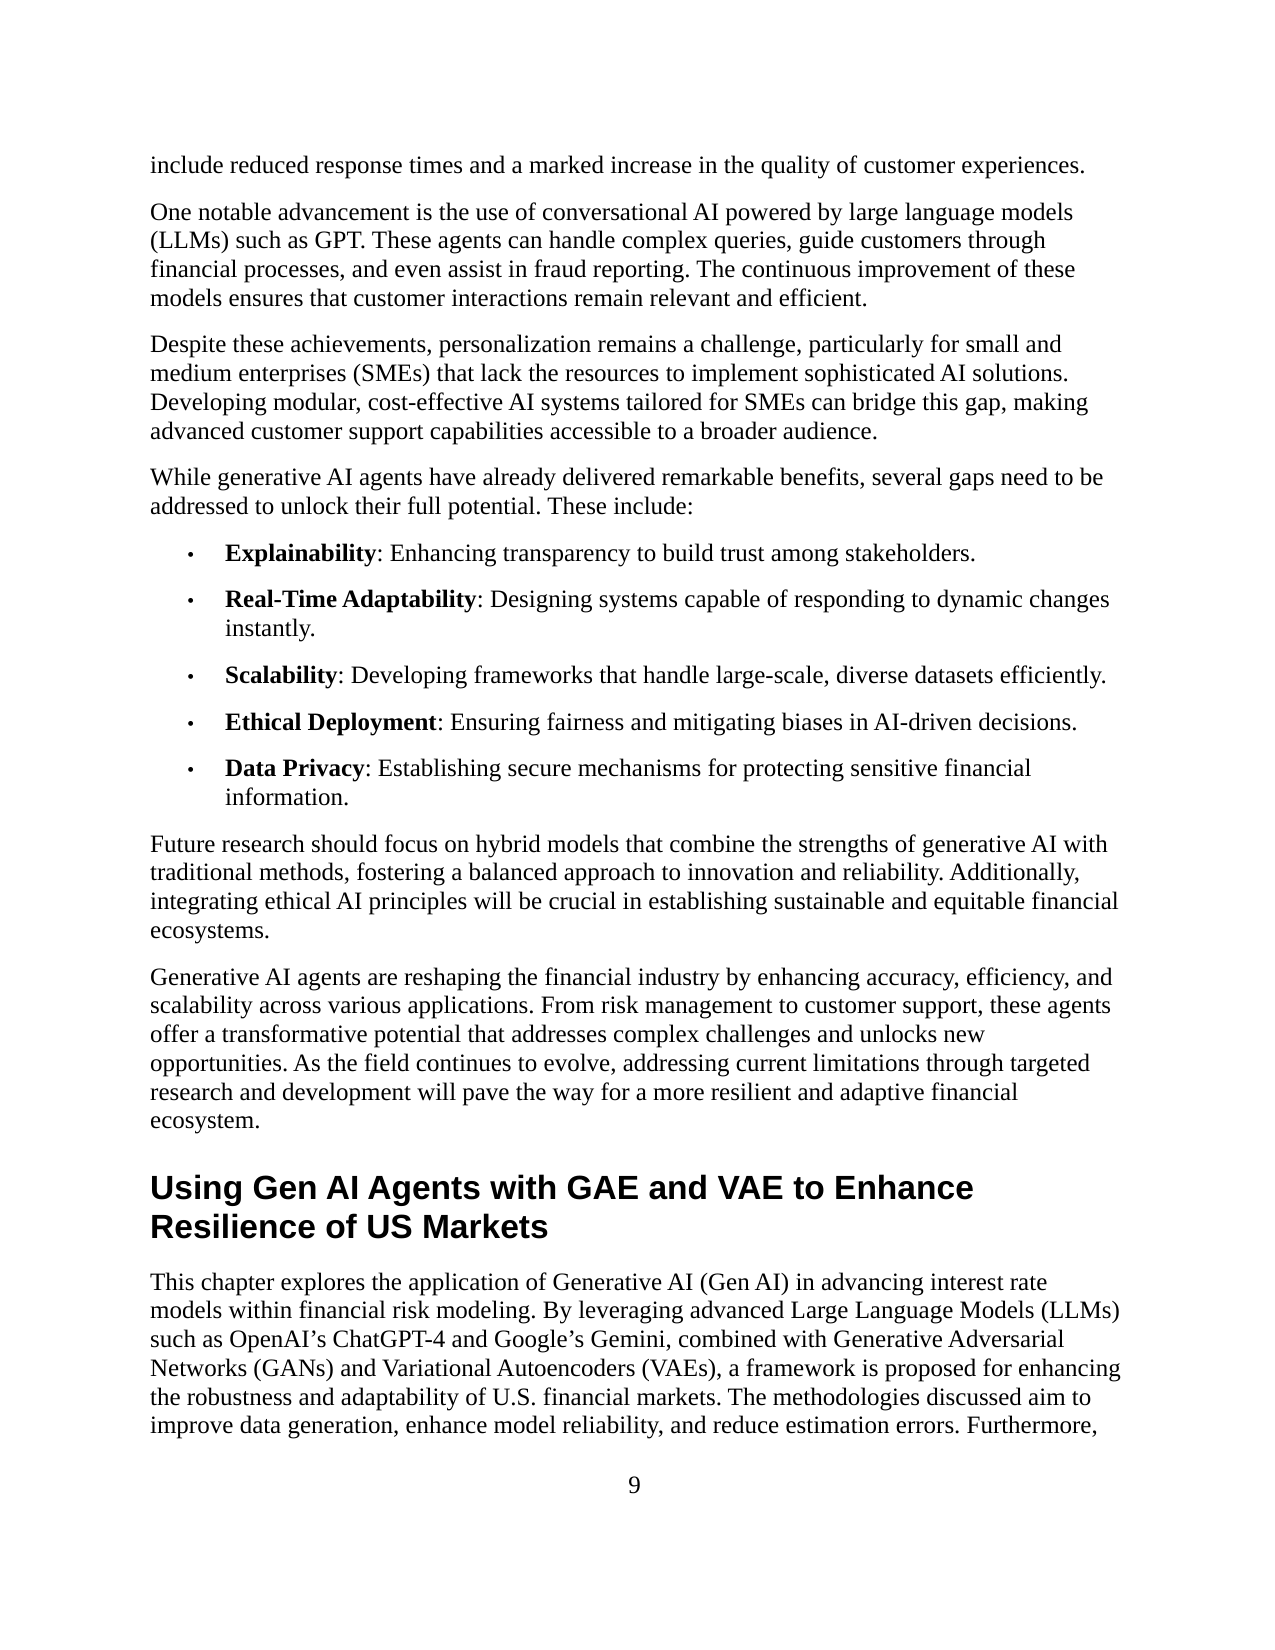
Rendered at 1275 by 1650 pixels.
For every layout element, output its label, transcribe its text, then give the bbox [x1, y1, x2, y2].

subtitle Using Gen AI Agents with GAE and VAE to Enhance Resilience of US Markets [150, 1168, 1125, 1245]
text While generative AI agents have already delivered remarkable benefits, several gaps need to be addressed to unlock their full potential. These include: [150, 462, 1125, 520]
list Real-Time Adaptability: Designing systems capable of responding to dynamic changes instantly. [187, 584, 1125, 642]
text One notable advancement is the use of conversational AI powered by large language models (LLMs) such as GPT. These agents can handle complex queries, guide customers through financial processes, and even assist in fraud reporting. The continuous improvement of these models ensures that customer interactions remain relevant and efficient. [150, 197, 1125, 312]
text include reduced response times and a marked increase in the quality of customer experiences. [150, 150, 1125, 179]
text Generative AI agents are reshaping the financial industry by enhancing accuracy, efficiency, and scalability across various applications. From risk management to customer support, these agents offer a transformative potential that addresses complex challenges and unlocks new opportunities. As the field continues to evolve, addressing current limitations through targeted research and development will pave the way for a more resilient and adaptive financial ecosystem. [150, 962, 1125, 1134]
list Data Privacy: Establishing secure mechanisms for protecting sensitive financial information. [187, 753, 1125, 811]
text This chapter explores the application of Generative AI (Gen AI) in advancing interest rate models within financial risk modeling. By leveraging advanced Large Language Models (LLMs) such as OpenAI’s ChatGPT-4 and Google’s Gemini, combined with Generative Adversarial Networks (GANs) and Variational Autoencoders (VAEs), a framework is proposed for enhancing the robustness and adaptability of U.S. financial markets. The methodologies discussed aim to improve data generation, enhance model reliability, and reduce estimation errors. Furthermore, [150, 1267, 1125, 1439]
list Ethical Deployment: Ensuring fairness and mitigating biases in AI-driven decisions. [187, 707, 1125, 735]
list Scalability: Developing frameworks that handle large-scale, diverse datasets efficiently. [187, 660, 1125, 689]
list Explainability: Enhancing transparency to build trust among stakeholders. [187, 538, 1125, 567]
text Future research should focus on hybrid models that combine the strengths of generative AI with traditional methods, fostering a balanced approach to innovation and reliability. Additionally, integrating ethical AI principles will be crucial in establishing sustainable and equitable financial ecosystems. [150, 829, 1125, 944]
text Despite these achievements, personalization remains a challenge, particularly for small and medium enterprises (SMEs) that lack the resources to implement sophisticated AI solutions. Developing modular, cost-effective AI systems tailored for SMEs can bridge this gap, making advanced customer support capabilities accessible to a broader audience. [150, 329, 1125, 444]
